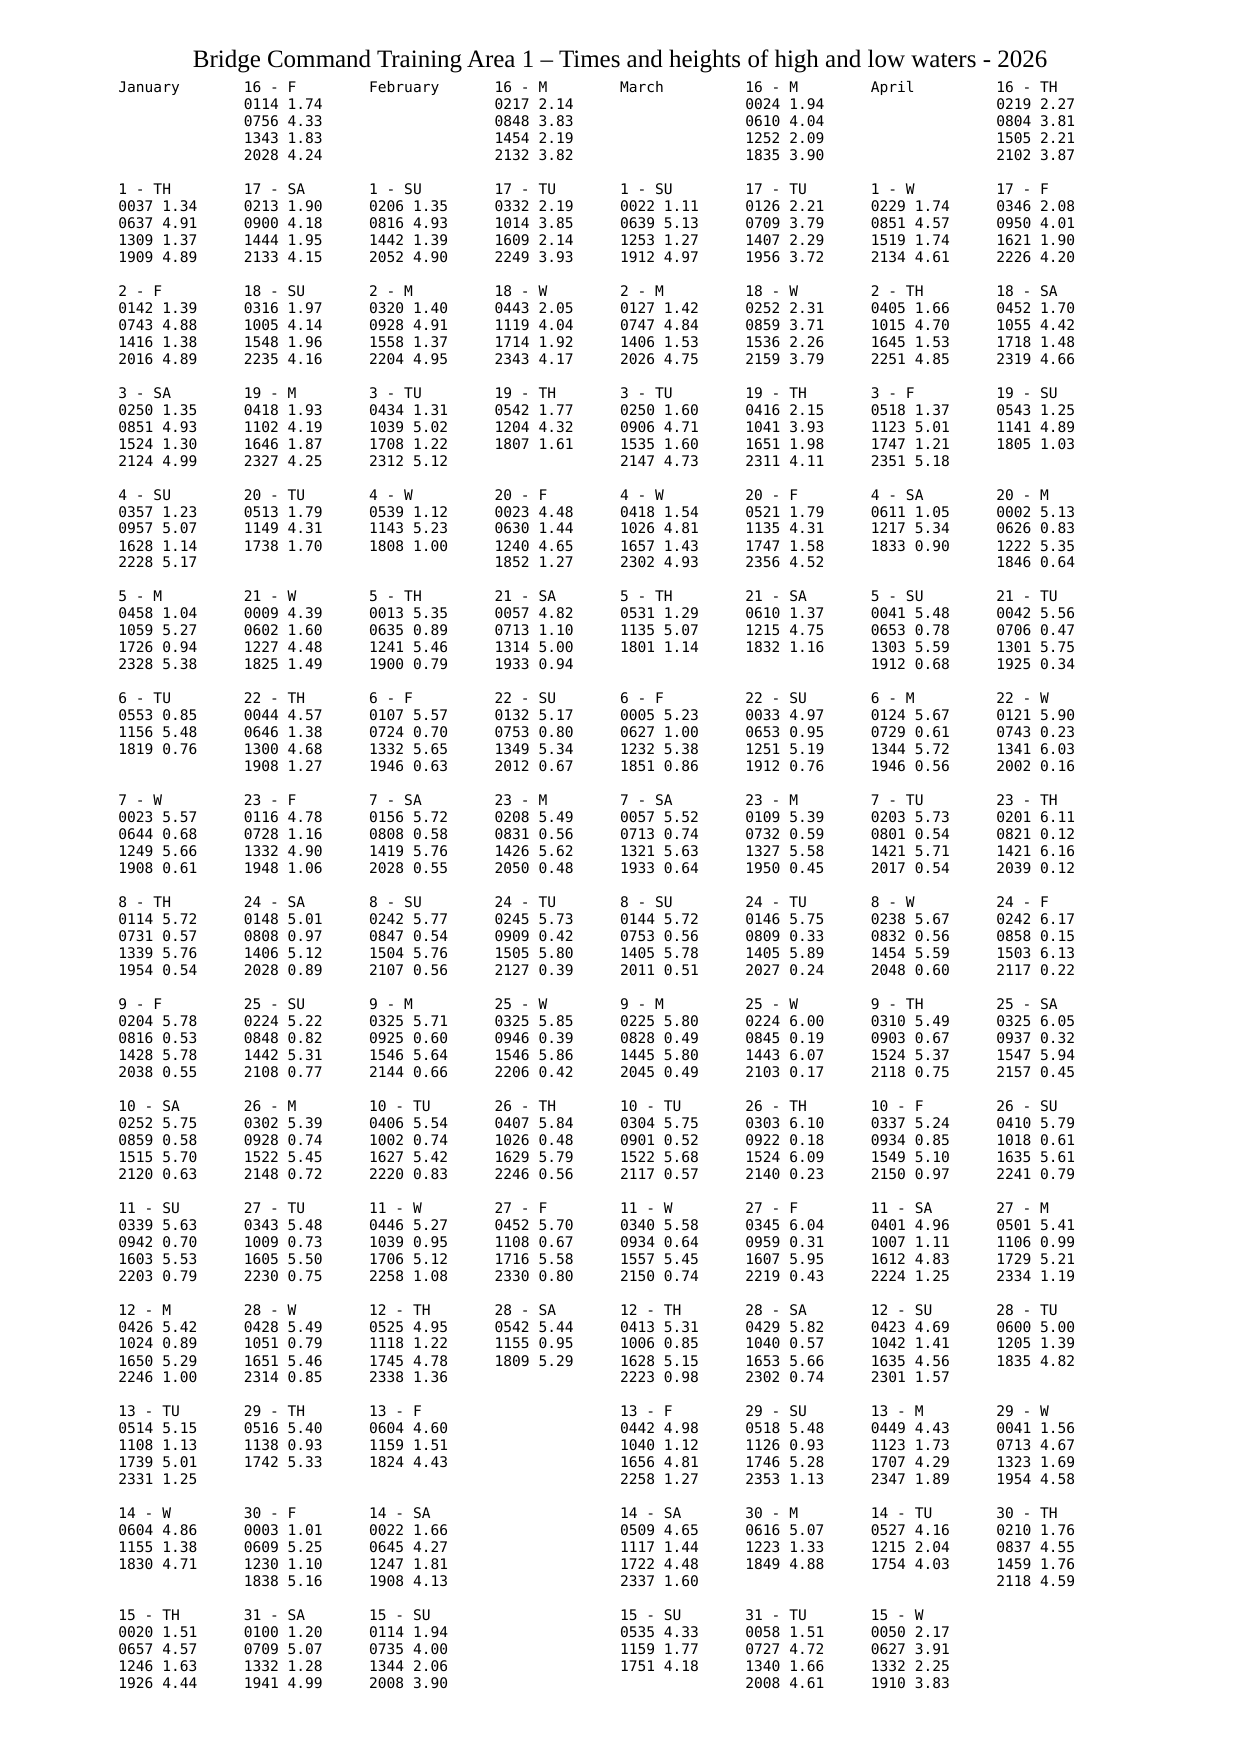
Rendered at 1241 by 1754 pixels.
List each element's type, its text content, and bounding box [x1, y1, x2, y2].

text 0934 0.85 [871, 1132, 996, 1149]
text 1018 0.61 [996, 1132, 1122, 1149]
text 1852 1.27 [494, 554, 620, 571]
text 7 - SA [620, 792, 745, 809]
text 0851 4.93 [118, 418, 243, 436]
text 1039 5.02 [369, 418, 494, 436]
text 5 - SU [871, 588, 996, 605]
text 2117 0.57 [620, 1166, 745, 1183]
text 0316 1.97 [243, 300, 369, 317]
text 2045 0.49 [620, 1064, 745, 1081]
text 2258 1.08 [369, 1267, 494, 1284]
text 0423 4.69 [871, 1318, 996, 1335]
text 1656 4.81 [620, 1454, 745, 1471]
text 0903 0.67 [871, 1030, 996, 1047]
text 1504 5.76 [369, 945, 494, 962]
text 1746 5.28 [745, 1454, 871, 1471]
text 0109 5.39 [745, 809, 871, 826]
text 2050 0.48 [494, 860, 620, 877]
text 1349 5.34 [494, 741, 620, 758]
text 2226 4.20 [996, 249, 1122, 266]
text 19 - SU [996, 384, 1122, 402]
text 0604 4.86 [118, 1522, 243, 1539]
text 1558 1.37 [369, 334, 494, 351]
text 1015 4.70 [871, 317, 996, 334]
text 0238 5.67 [871, 911, 996, 928]
text 2140 0.23 [745, 1166, 871, 1183]
text 1722 4.48 [620, 1556, 745, 1573]
text 2319 4.66 [996, 351, 1122, 368]
text 1442 1.39 [369, 232, 494, 249]
text 1102 4.19 [243, 418, 369, 436]
text 1026 4.81 [620, 520, 745, 537]
text 1603 5.53 [118, 1251, 243, 1267]
text 1 - W [871, 181, 996, 198]
text 6 - F [620, 690, 745, 707]
text 1024 0.89 [118, 1335, 243, 1352]
text 1946 0.56 [871, 758, 996, 775]
text 1108 1.13 [118, 1437, 243, 1454]
text 1522 5.68 [620, 1149, 745, 1166]
text 0859 3.71 [745, 317, 871, 334]
text 2 - TH [871, 283, 996, 300]
text 0345 6.04 [745, 1217, 871, 1233]
text 1332 4.90 [243, 843, 369, 860]
text 0210 1.76 [996, 1522, 1122, 1539]
text 1747 1.21 [871, 436, 996, 452]
text 0033 4.97 [745, 707, 871, 724]
text 1119 4.04 [494, 317, 620, 334]
text 1910 3.83 [871, 1675, 996, 1692]
text 1106 0.99 [996, 1233, 1122, 1251]
text 1950 0.45 [745, 860, 871, 877]
text 0156 5.72 [369, 809, 494, 826]
text 1838 5.16 [243, 1573, 369, 1590]
text 1041 3.93 [745, 418, 871, 436]
text 0041 1.56 [996, 1420, 1122, 1437]
text 1549 5.10 [871, 1149, 996, 1166]
text 1040 0.57 [745, 1335, 871, 1352]
text 2026 4.75 [620, 351, 745, 368]
text 0217 2.14 [494, 96, 620, 113]
text 0604 4.60 [369, 1420, 494, 1437]
text 0731 0.57 [118, 928, 243, 945]
text 1824 4.43 [369, 1454, 494, 1471]
text 0406 5.54 [369, 1115, 494, 1132]
text 1006 0.85 [620, 1335, 745, 1352]
text 0429 5.82 [745, 1318, 871, 1335]
text 0339 5.63 [118, 1217, 243, 1233]
text 1954 0.54 [118, 962, 243, 979]
text 0452 1.70 [996, 300, 1122, 317]
text 0252 2.31 [745, 300, 871, 317]
text 0542 1.77 [494, 402, 620, 418]
text 0735 4.00 [369, 1641, 494, 1658]
text 1309 1.37 [118, 232, 243, 249]
text 28 - W [243, 1301, 369, 1318]
text 23 - M [494, 792, 620, 809]
text 6 - M [871, 690, 996, 707]
text 25 - W [745, 996, 871, 1013]
text 23 - F [243, 792, 369, 809]
text 2027 0.24 [745, 962, 871, 979]
text 2224 1.25 [871, 1267, 996, 1284]
text 0142 1.39 [118, 300, 243, 317]
text 2008 3.90 [369, 1675, 494, 1692]
text 0413 5.31 [620, 1318, 745, 1335]
text 21 - SA [745, 588, 871, 605]
text 4 - SA [871, 486, 996, 503]
text 0942 0.70 [118, 1233, 243, 1251]
text 0756 4.33 [243, 113, 369, 130]
text 1009 0.73 [243, 1233, 369, 1251]
text 0753 0.56 [620, 928, 745, 945]
text 31 - TU [745, 1607, 871, 1624]
text 0449 4.43 [871, 1420, 996, 1437]
text 1908 0.61 [118, 860, 243, 877]
text 1718 1.48 [996, 334, 1122, 351]
text 1819 0.76 [118, 741, 243, 758]
text 0452 5.70 [494, 1217, 620, 1233]
text 0144 5.72 [620, 911, 745, 928]
text 0616 5.07 [745, 1522, 871, 1539]
text 1651 1.98 [745, 436, 871, 452]
text 0022 1.66 [369, 1522, 494, 1539]
text 0002 5.13 [996, 503, 1122, 520]
text 1522 5.45 [243, 1149, 369, 1166]
text 0252 5.75 [118, 1115, 243, 1132]
text 2343 4.17 [494, 351, 620, 368]
text 2052 4.90 [369, 249, 494, 266]
text 1933 0.94 [494, 656, 620, 673]
text 1141 4.89 [996, 418, 1122, 436]
text 18 - SA [996, 283, 1122, 300]
text 2102 3.87 [996, 147, 1122, 164]
text 2028 0.55 [369, 860, 494, 877]
text 1159 1.77 [620, 1641, 745, 1658]
text 1706 5.12 [369, 1251, 494, 1267]
text 0009 4.39 [243, 605, 369, 622]
text 1215 4.75 [745, 622, 871, 639]
text 0600 5.00 [996, 1318, 1122, 1335]
text 0928 4.91 [369, 317, 494, 334]
text 2028 0.89 [243, 962, 369, 979]
text 1040 1.12 [620, 1437, 745, 1454]
text 1609 2.14 [494, 232, 620, 249]
text 0848 0.82 [243, 1030, 369, 1047]
text 0201 6.11 [996, 809, 1122, 826]
text 1900 0.79 [369, 656, 494, 673]
text 1833 0.90 [871, 537, 996, 554]
text 0946 0.39 [494, 1030, 620, 1047]
text 0337 5.24 [871, 1115, 996, 1132]
text 2204 4.95 [369, 351, 494, 368]
text 0405 1.66 [871, 300, 996, 317]
text 1742 5.33 [243, 1454, 369, 1471]
text 1524 6.09 [745, 1149, 871, 1166]
text 0900 4.18 [243, 215, 369, 232]
text 23 - M [745, 792, 871, 809]
text 2235 4.16 [243, 351, 369, 368]
text 2108 0.77 [243, 1064, 369, 1081]
text 1443 6.07 [745, 1047, 871, 1064]
text 1149 4.31 [243, 520, 369, 537]
text 1908 4.13 [369, 1573, 494, 1590]
text 2301 1.57 [871, 1369, 996, 1386]
text 0426 5.42 [118, 1318, 243, 1335]
text 1605 5.50 [243, 1251, 369, 1267]
text 1801 1.14 [620, 639, 745, 656]
text 0602 1.60 [243, 622, 369, 639]
text 2133 4.15 [243, 249, 369, 266]
text 2241 0.79 [996, 1166, 1122, 1183]
text 24 - SA [243, 894, 369, 911]
text 17 - SA [243, 181, 369, 198]
text 0743 4.88 [118, 317, 243, 334]
text 1230 1.10 [243, 1556, 369, 1573]
text 0304 5.75 [620, 1115, 745, 1132]
text 1300 4.68 [243, 741, 369, 758]
text 1547 5.94 [996, 1047, 1122, 1064]
text 6 - TU [118, 690, 243, 707]
text 14 - TU [871, 1505, 996, 1522]
text 2356 4.52 [745, 554, 871, 571]
text 17 - TU [494, 181, 620, 198]
text 0808 0.58 [369, 826, 494, 843]
text 2246 0.56 [494, 1166, 620, 1183]
text 8 - SU [369, 894, 494, 911]
text 18 - W [494, 283, 620, 300]
text 2302 4.93 [620, 554, 745, 571]
text 1908 1.27 [243, 758, 369, 775]
text 0950 4.01 [996, 215, 1122, 232]
text 2246 1.00 [118, 1369, 243, 1386]
text 1014 3.85 [494, 215, 620, 232]
text 0058 1.51 [745, 1624, 871, 1641]
text 2331 1.25 [118, 1471, 243, 1488]
text 16 - M [745, 79, 871, 96]
text 0637 4.91 [118, 215, 243, 232]
text 1026 0.48 [494, 1132, 620, 1149]
text 1849 4.88 [745, 1556, 871, 1573]
text 1051 0.79 [243, 1335, 369, 1352]
text 25 - SA [996, 996, 1122, 1013]
text 14 - SA [620, 1505, 745, 1522]
text 2127 0.39 [494, 962, 620, 979]
text 1912 0.76 [745, 758, 871, 775]
text 0121 5.90 [996, 707, 1122, 724]
text 2314 0.85 [243, 1369, 369, 1386]
text 1729 5.21 [996, 1251, 1122, 1267]
text 2148 0.72 [243, 1166, 369, 1183]
text 1332 2.25 [871, 1658, 996, 1675]
text 1524 5.37 [871, 1047, 996, 1064]
text 0509 4.65 [620, 1522, 745, 1539]
text 0224 5.22 [243, 1013, 369, 1030]
text 18 - W [745, 283, 871, 300]
text 1156 5.48 [118, 724, 243, 741]
text 3 - SA [118, 384, 243, 402]
text 24 - F [996, 894, 1122, 911]
text 24 - TU [494, 894, 620, 911]
text 2150 0.97 [871, 1166, 996, 1183]
text 0023 5.57 [118, 809, 243, 826]
text 13 - M [871, 1403, 996, 1420]
text 1442 5.31 [243, 1047, 369, 1064]
text 1948 1.06 [243, 860, 369, 877]
text 1459 1.76 [996, 1556, 1122, 1573]
text 0626 0.83 [996, 520, 1122, 537]
text 1252 2.09 [745, 130, 871, 147]
text 1419 5.76 [369, 843, 494, 860]
text 31 - SA [243, 1607, 369, 1624]
text 1135 5.07 [620, 622, 745, 639]
text 0922 0.18 [745, 1132, 871, 1149]
text 5 - TH [620, 588, 745, 605]
text 2008 4.61 [745, 1675, 871, 1692]
text 21 - W [243, 588, 369, 605]
text 1726 0.94 [118, 639, 243, 656]
text 0837 4.55 [996, 1539, 1122, 1556]
text 0630 1.44 [494, 520, 620, 537]
text 7 - W [118, 792, 243, 809]
text 0458 1.04 [118, 605, 243, 622]
text 12 - TH [620, 1301, 745, 1318]
text 1405 5.78 [620, 945, 745, 962]
text 1941 4.99 [243, 1675, 369, 1692]
text 1846 0.64 [996, 554, 1122, 571]
text 10 - SA [118, 1098, 243, 1115]
text 0042 5.56 [996, 605, 1122, 622]
text 2039 0.12 [996, 860, 1122, 877]
text 1123 1.73 [871, 1437, 996, 1454]
text 1607 5.95 [745, 1251, 871, 1267]
text 3 - TU [369, 384, 494, 402]
text 16 - F [243, 79, 369, 96]
text 25 - SU [243, 996, 369, 1013]
text 8 - SU [620, 894, 745, 911]
text 1155 1.38 [118, 1539, 243, 1556]
text 29 - W [996, 1403, 1122, 1420]
text 7 - TU [871, 792, 996, 809]
text 1421 5.71 [871, 843, 996, 860]
text 1301 5.75 [996, 639, 1122, 656]
text 3 - TU [620, 384, 745, 402]
text 1 - TH [118, 181, 243, 198]
text 1933 0.64 [620, 860, 745, 877]
text 0250 1.60 [620, 402, 745, 418]
text 0245 5.73 [494, 911, 620, 928]
text 1249 5.66 [118, 843, 243, 860]
text 1215 2.04 [871, 1539, 996, 1556]
text 21 - SA [494, 588, 620, 605]
text 1454 5.59 [871, 945, 996, 962]
text 17 - TU [745, 181, 871, 198]
text 22 - SU [494, 690, 620, 707]
text 0242 6.17 [996, 911, 1122, 928]
text 7 - SA [369, 792, 494, 809]
text 0747 4.84 [620, 317, 745, 334]
text 0828 0.49 [620, 1030, 745, 1047]
text 1314 5.00 [494, 639, 620, 656]
text 0148 5.01 [243, 911, 369, 928]
text 1341 6.03 [996, 741, 1122, 758]
text 1707 4.29 [871, 1454, 996, 1471]
text 1118 1.22 [369, 1335, 494, 1352]
text 0206 1.35 [369, 198, 494, 215]
text 2 - M [369, 283, 494, 300]
text 0224 6.00 [745, 1013, 871, 1030]
text 1807 1.61 [494, 436, 620, 452]
text 0729 0.61 [871, 724, 996, 741]
text 1503 6.13 [996, 945, 1122, 962]
text 1546 5.64 [369, 1047, 494, 1064]
text 0743 0.23 [996, 724, 1122, 741]
text 0418 1.54 [620, 503, 745, 520]
text 0611 1.05 [871, 503, 996, 520]
text 8 - TH [118, 894, 243, 911]
text 2258 1.27 [620, 1471, 745, 1488]
text 0753 0.80 [494, 724, 620, 741]
text 10 - F [871, 1098, 996, 1115]
text 0925 0.60 [369, 1030, 494, 1047]
text 1751 4.18 [620, 1658, 745, 1675]
text 1303 5.59 [871, 639, 996, 656]
text 0213 1.90 [243, 198, 369, 215]
text 15 - TH [118, 1607, 243, 1624]
text 1830 4.71 [118, 1556, 243, 1573]
text 1646 1.87 [243, 436, 369, 452]
text 2353 1.13 [745, 1471, 871, 1488]
text 0858 0.15 [996, 928, 1122, 945]
text 2334 1.19 [996, 1267, 1122, 1284]
text 1535 1.60 [620, 436, 745, 452]
text 1635 4.56 [871, 1352, 996, 1369]
text 0848 3.83 [494, 113, 620, 130]
text 0706 0.47 [996, 622, 1122, 639]
text 1505 2.21 [996, 130, 1122, 147]
text 16 - TH [996, 79, 1122, 96]
text 20 - M [996, 486, 1122, 503]
text 0845 0.19 [745, 1030, 871, 1047]
text 0851 4.57 [871, 215, 996, 232]
text 26 - SU [996, 1098, 1122, 1115]
text 2118 0.75 [871, 1064, 996, 1081]
text 1621 1.90 [996, 232, 1122, 249]
text 2223 0.98 [620, 1369, 745, 1386]
text 0310 5.49 [871, 1013, 996, 1030]
text 1519 1.74 [871, 232, 996, 249]
text 0832 0.56 [871, 928, 996, 945]
text 2038 0.55 [118, 1064, 243, 1081]
text 1005 4.14 [243, 317, 369, 334]
text 0023 4.48 [494, 503, 620, 520]
text 30 - TH [996, 1505, 1122, 1522]
text 0653 0.95 [745, 724, 871, 741]
text 0516 5.40 [243, 1420, 369, 1437]
text 1217 5.34 [871, 520, 996, 537]
text 0037 1.34 [118, 198, 243, 215]
text 2338 1.36 [369, 1369, 494, 1386]
text 18 - SU [243, 283, 369, 300]
text 0847 0.54 [369, 928, 494, 945]
text 17 - F [996, 181, 1122, 198]
text 0325 6.05 [996, 1013, 1122, 1030]
text 0114 1.94 [369, 1624, 494, 1641]
text 9 - F [118, 996, 243, 1013]
text 4 - SU [118, 486, 243, 503]
text 19 - M [243, 384, 369, 402]
text 1002 0.74 [369, 1132, 494, 1149]
text 0325 5.85 [494, 1013, 620, 1030]
text 0114 5.72 [118, 911, 243, 928]
text 0821 0.12 [996, 826, 1122, 843]
text 1323 1.69 [996, 1454, 1122, 1471]
text 0250 1.35 [118, 402, 243, 418]
text 0909 0.42 [494, 928, 620, 945]
text 0525 4.95 [369, 1318, 494, 1335]
text 2328 5.38 [118, 656, 243, 673]
text 12 - SU [871, 1301, 996, 1318]
text 1232 5.38 [620, 741, 745, 758]
text 2 - F [118, 283, 243, 300]
text 8 - W [871, 894, 996, 911]
text 15 - SU [620, 1607, 745, 1624]
text 26 - TH [494, 1098, 620, 1115]
text 0937 0.32 [996, 1030, 1122, 1047]
text 0208 5.49 [494, 809, 620, 826]
text 0320 1.40 [369, 300, 494, 317]
text 1557 5.45 [620, 1251, 745, 1267]
text 0114 1.74 [243, 96, 369, 113]
text 2120 0.63 [118, 1166, 243, 1183]
text 0518 5.48 [745, 1420, 871, 1437]
text 0709 5.07 [243, 1641, 369, 1658]
text 1739 5.01 [118, 1454, 243, 1471]
text 1851 0.86 [620, 758, 745, 775]
text 0934 0.64 [620, 1233, 745, 1251]
text 0100 1.20 [243, 1624, 369, 1641]
text 0713 1.10 [494, 622, 620, 639]
text 1805 1.03 [996, 436, 1122, 452]
text 16 - M [494, 79, 620, 96]
text 2302 0.74 [745, 1369, 871, 1386]
text 27 - F [745, 1199, 871, 1217]
text 0543 1.25 [996, 402, 1122, 418]
text 1657 1.43 [620, 537, 745, 554]
text 0418 1.93 [243, 402, 369, 418]
text 1754 4.03 [871, 1556, 996, 1573]
text 0410 5.79 [996, 1115, 1122, 1132]
text 11 - SU [118, 1199, 243, 1217]
text 1926 4.44 [118, 1675, 243, 1692]
text 0531 1.29 [620, 605, 745, 622]
text 1515 5.70 [118, 1149, 243, 1166]
text 0535 4.33 [620, 1624, 745, 1641]
text 1925 0.34 [996, 656, 1122, 673]
text 0132 5.17 [494, 707, 620, 724]
text 1416 1.38 [118, 334, 243, 351]
text 1809 5.29 [494, 1352, 620, 1369]
text 1222 5.35 [996, 537, 1122, 554]
text 0127 1.42 [620, 300, 745, 317]
text 0401 4.96 [871, 1217, 996, 1233]
text 1635 5.61 [996, 1149, 1122, 1166]
text 1612 4.83 [871, 1251, 996, 1267]
text 0343 5.48 [243, 1217, 369, 1233]
text 2347 1.89 [871, 1471, 996, 1488]
text 1628 5.15 [620, 1352, 745, 1369]
text 0732 0.59 [745, 826, 871, 843]
text 1 - SU [620, 181, 745, 198]
text 29 - TH [243, 1403, 369, 1420]
text 1223 1.33 [745, 1539, 871, 1556]
text 2017 0.54 [871, 860, 996, 877]
text 0003 1.01 [243, 1522, 369, 1539]
text 0514 5.15 [118, 1420, 243, 1437]
text 1344 2.06 [369, 1658, 494, 1675]
text 0645 4.27 [369, 1539, 494, 1556]
text 0057 4.82 [494, 605, 620, 622]
text 14 - SA [369, 1505, 494, 1522]
text 2337 1.60 [620, 1573, 745, 1590]
text February [369, 79, 494, 96]
text 12 - TH [369, 1301, 494, 1318]
text 0901 0.52 [620, 1132, 745, 1149]
text 27 - TU [243, 1199, 369, 1217]
text 12 - M [118, 1301, 243, 1318]
text 2103 0.17 [745, 1064, 871, 1081]
text 1426 5.62 [494, 843, 620, 860]
text 1007 1.11 [871, 1233, 996, 1251]
text 2144 0.66 [369, 1064, 494, 1081]
text 1835 4.82 [996, 1352, 1122, 1369]
text 15 - SU [369, 1607, 494, 1624]
text 1738 1.70 [243, 537, 369, 554]
text 1628 1.14 [118, 537, 243, 554]
text 2048 0.60 [871, 962, 996, 979]
text 4 - W [620, 486, 745, 503]
text 0022 1.11 [620, 198, 745, 215]
text 1108 0.67 [494, 1233, 620, 1251]
text 22 - SU [745, 690, 871, 707]
text January [118, 79, 243, 96]
text 0005 5.23 [620, 707, 745, 724]
text 1645 1.53 [871, 334, 996, 351]
text 1406 5.12 [243, 945, 369, 962]
text 1246 1.63 [118, 1658, 243, 1675]
text 5 - TH [369, 588, 494, 605]
text 0610 4.04 [745, 113, 871, 130]
text 2157 0.45 [996, 1064, 1122, 1081]
text 0416 2.15 [745, 402, 871, 418]
text 0928 0.74 [243, 1132, 369, 1149]
text 0332 2.19 [494, 198, 620, 215]
text 2203 0.79 [118, 1267, 243, 1284]
text 1444 1.95 [243, 232, 369, 249]
text 1835 3.90 [745, 147, 871, 164]
text 1912 0.68 [871, 656, 996, 673]
text 29 - SU [745, 1403, 871, 1420]
text 0302 5.39 [243, 1115, 369, 1132]
text 0804 3.81 [996, 113, 1122, 130]
text 0635 0.89 [369, 622, 494, 639]
text 0627 3.91 [871, 1641, 996, 1658]
text 1445 5.80 [620, 1047, 745, 1064]
text 1708 1.22 [369, 436, 494, 452]
text 30 - M [745, 1505, 871, 1522]
text 1406 1.53 [620, 334, 745, 351]
text 24 - TU [745, 894, 871, 911]
text 1650 5.29 [118, 1352, 243, 1369]
text 2134 4.61 [871, 249, 996, 266]
text 0124 5.67 [871, 707, 996, 724]
text 1454 2.19 [494, 130, 620, 147]
text 28 - TU [996, 1301, 1122, 1318]
text 0809 0.33 [745, 928, 871, 945]
text 0325 5.71 [369, 1013, 494, 1030]
text 2107 0.56 [369, 962, 494, 979]
text 0513 1.79 [243, 503, 369, 520]
text 0434 1.31 [369, 402, 494, 418]
text 0146 5.75 [745, 911, 871, 928]
text 1343 1.83 [243, 130, 369, 147]
text 0225 5.80 [620, 1013, 745, 1030]
text 1159 1.51 [369, 1437, 494, 1454]
text 1627 5.42 [369, 1149, 494, 1166]
text 1042 1.41 [871, 1335, 996, 1352]
text 2219 0.43 [745, 1267, 871, 1284]
text 1227 4.48 [243, 639, 369, 656]
text 11 - SA [871, 1199, 996, 1217]
text 6 - F [369, 690, 494, 707]
text 4 - W [369, 486, 494, 503]
text 2028 4.24 [243, 147, 369, 164]
text 0639 5.13 [620, 215, 745, 232]
text 1339 5.76 [118, 945, 243, 962]
text 25 - W [494, 996, 620, 1013]
text 0204 5.78 [118, 1013, 243, 1030]
text 1247 1.81 [369, 1556, 494, 1573]
text 0801 0.54 [871, 826, 996, 843]
text 2150 0.74 [620, 1267, 745, 1284]
text 0713 0.74 [620, 826, 745, 843]
text 1956 3.72 [745, 249, 871, 266]
text 1629 5.79 [494, 1149, 620, 1166]
text 1653 5.66 [745, 1352, 871, 1369]
text 9 - TH [871, 996, 996, 1013]
text 13 - F [369, 1403, 494, 1420]
text 0501 5.41 [996, 1217, 1122, 1233]
text 0646 1.38 [243, 724, 369, 741]
text 1143 5.23 [369, 520, 494, 537]
text 1332 5.65 [369, 741, 494, 758]
text 1251 5.19 [745, 741, 871, 758]
text 0518 1.37 [871, 402, 996, 418]
text 30 - F [243, 1505, 369, 1522]
text 1123 5.01 [871, 418, 996, 436]
text 0428 5.49 [243, 1318, 369, 1335]
text 26 - M [243, 1098, 369, 1115]
text 2016 4.89 [118, 351, 243, 368]
text 0203 5.73 [871, 809, 996, 826]
text 1205 1.39 [996, 1335, 1122, 1352]
text 0808 0.97 [243, 928, 369, 945]
text 1651 5.46 [243, 1352, 369, 1369]
text 0724 0.70 [369, 724, 494, 741]
text 0610 1.37 [745, 605, 871, 622]
text 0831 0.56 [494, 826, 620, 843]
text 14 - W [118, 1505, 243, 1522]
text 1321 5.63 [620, 843, 745, 860]
text 19 - TH [745, 384, 871, 402]
text 2159 3.79 [745, 351, 871, 368]
text 0527 4.16 [871, 1522, 996, 1539]
text 0346 2.08 [996, 198, 1122, 215]
text 1407 2.29 [745, 232, 871, 249]
text 0107 5.57 [369, 707, 494, 724]
text 1059 5.27 [118, 622, 243, 639]
text 2230 0.75 [243, 1267, 369, 1284]
text 1524 1.30 [118, 436, 243, 452]
text 0957 5.07 [118, 520, 243, 537]
text 20 - TU [243, 486, 369, 503]
text 0609 5.25 [243, 1539, 369, 1556]
text 1808 1.00 [369, 537, 494, 554]
text 27 - M [996, 1199, 1122, 1217]
text 1909 4.89 [118, 249, 243, 266]
text 19 - TH [494, 384, 620, 402]
text 28 - SA [745, 1301, 871, 1318]
text 1428 5.78 [118, 1047, 243, 1064]
text 1055 4.42 [996, 317, 1122, 334]
text 0727 4.72 [745, 1641, 871, 1658]
text 0044 4.57 [243, 707, 369, 724]
text 0709 3.79 [745, 215, 871, 232]
text 22 - W [996, 690, 1122, 707]
text 1241 5.46 [369, 639, 494, 656]
text 1505 5.80 [494, 945, 620, 962]
text 0521 1.79 [745, 503, 871, 520]
text 2118 4.59 [996, 1573, 1122, 1590]
text 1240 4.65 [494, 537, 620, 554]
text 0906 4.71 [620, 418, 745, 436]
text 0020 1.51 [118, 1624, 243, 1641]
text 21 - TU [996, 588, 1122, 605]
text 0229 1.74 [871, 198, 996, 215]
text 1405 5.89 [745, 945, 871, 962]
text 0657 4.57 [118, 1641, 243, 1658]
text 0728 1.16 [243, 826, 369, 843]
text 0713 4.67 [996, 1437, 1122, 1454]
text 2351 5.18 [871, 452, 996, 469]
text 0050 2.17 [871, 1624, 996, 1641]
text April [871, 79, 996, 96]
text 27 - F [494, 1199, 620, 1217]
text 1327 5.58 [745, 843, 871, 860]
text 28 - SA [494, 1301, 620, 1318]
text 9 - M [620, 996, 745, 1013]
text 0442 4.98 [620, 1420, 745, 1437]
text 1714 1.92 [494, 334, 620, 351]
text 2311 4.11 [745, 452, 871, 469]
text 20 - F [494, 486, 620, 503]
text 1548 1.96 [243, 334, 369, 351]
text 1117 1.44 [620, 1539, 745, 1556]
text 15 - W [871, 1607, 996, 1624]
text 2327 4.25 [243, 452, 369, 469]
text 2220 0.83 [369, 1166, 494, 1183]
text 0357 1.23 [118, 503, 243, 520]
text 2249 3.93 [494, 249, 620, 266]
text 1536 2.26 [745, 334, 871, 351]
text 2124 4.99 [118, 452, 243, 469]
text 1253 1.27 [620, 232, 745, 249]
text 0959 0.31 [745, 1233, 871, 1251]
text 1745 4.78 [369, 1352, 494, 1369]
text 13 - TU [118, 1403, 243, 1420]
text 0013 5.35 [369, 605, 494, 622]
text 20 - F [745, 486, 871, 503]
text 9 - M [369, 996, 494, 1013]
text 10 - TU [369, 1098, 494, 1115]
text 11 - W [620, 1199, 745, 1217]
text 0553 0.85 [118, 707, 243, 724]
text 1 - SU [369, 181, 494, 198]
text 1204 4.32 [494, 418, 620, 436]
text 2117 0.22 [996, 962, 1122, 979]
text 2012 0.67 [494, 758, 620, 775]
text 0446 5.27 [369, 1217, 494, 1233]
text 1332 1.28 [243, 1658, 369, 1675]
text 1716 5.58 [494, 1251, 620, 1267]
text 1138 0.93 [243, 1437, 369, 1454]
text 0542 5.44 [494, 1318, 620, 1335]
text 2147 4.73 [620, 452, 745, 469]
text 1912 4.97 [620, 249, 745, 266]
text 0126 2.21 [745, 198, 871, 215]
text 0816 0.53 [118, 1030, 243, 1047]
text 2132 3.82 [494, 147, 620, 164]
text 0242 5.77 [369, 911, 494, 928]
text 0407 5.84 [494, 1115, 620, 1132]
text 2312 5.12 [369, 452, 494, 469]
text 0816 4.93 [369, 215, 494, 232]
text 0627 1.00 [620, 724, 745, 741]
text 1421 6.16 [996, 843, 1122, 860]
text 0041 5.48 [871, 605, 996, 622]
text 0057 5.52 [620, 809, 745, 826]
text 11 - W [369, 1199, 494, 1217]
text 2002 0.16 [996, 758, 1122, 775]
text 0859 0.58 [118, 1132, 243, 1149]
text 1546 5.86 [494, 1047, 620, 1064]
text 13 - F [620, 1403, 745, 1420]
text 2206 0.42 [494, 1064, 620, 1081]
text 0024 1.94 [745, 96, 871, 113]
text 0219 2.27 [996, 96, 1122, 113]
text 23 - TH [996, 792, 1122, 809]
text 10 - TU [620, 1098, 745, 1115]
text 0116 4.78 [243, 809, 369, 826]
text 0303 6.10 [745, 1115, 871, 1132]
text 1340 1.66 [745, 1658, 871, 1675]
text 1954 4.58 [996, 1471, 1122, 1488]
text 2330 0.80 [494, 1267, 620, 1284]
text 22 - TH [243, 690, 369, 707]
text 1126 0.93 [745, 1437, 871, 1454]
text 2251 4.85 [871, 351, 996, 368]
text 1832 1.16 [745, 639, 871, 656]
text 1039 0.95 [369, 1233, 494, 1251]
text 1344 5.72 [871, 741, 996, 758]
text March [620, 79, 745, 96]
text 1747 1.58 [745, 537, 871, 554]
text 1155 0.95 [494, 1335, 620, 1352]
text 5 - M [118, 588, 243, 605]
text 2 - M [620, 283, 745, 300]
text 2011 0.51 [620, 962, 745, 979]
text 1135 4.31 [745, 520, 871, 537]
text 0443 2.05 [494, 300, 620, 317]
text 3 - F [871, 384, 996, 402]
text 0653 0.78 [871, 622, 996, 639]
text 0539 1.12 [369, 503, 494, 520]
text 26 - TH [745, 1098, 871, 1115]
text 0644 0.68 [118, 826, 243, 843]
text 1946 0.63 [369, 758, 494, 775]
text 0340 5.58 [620, 1217, 745, 1233]
text 1825 1.49 [243, 656, 369, 673]
text 2228 5.17 [118, 554, 243, 571]
